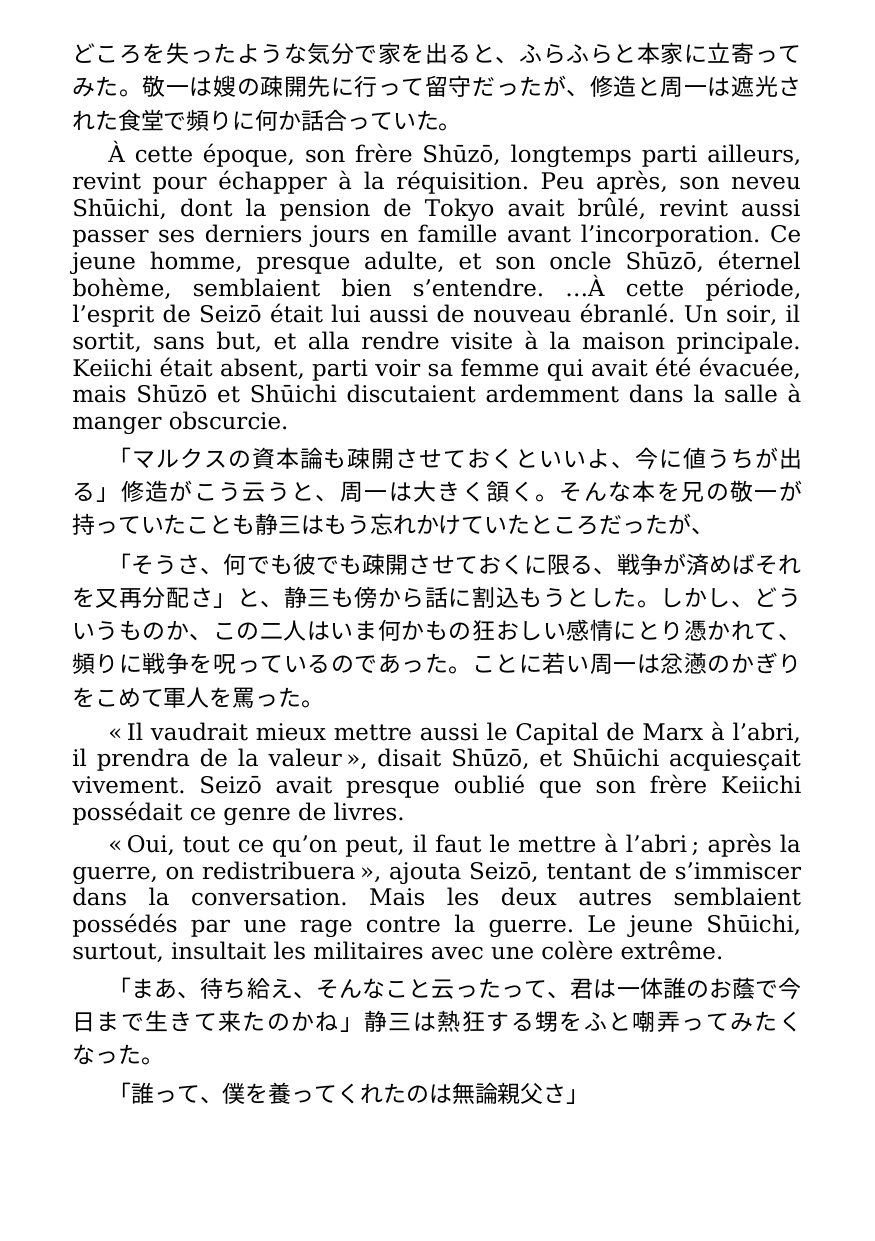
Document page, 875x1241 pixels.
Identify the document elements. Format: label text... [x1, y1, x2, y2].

text À cette époque, son frère Shūzō, longtemps parti ailleurs, revint pour échapper à la réquisition. Peu après, son neveu Shūichi, dont la pension de Tokyo avait brûlé, revint aussi passer ses derniers jours en famille avant l’incorporation. Ce jeune homme, presque adulte, et son oncle Shūzō, éternel bohème, semblaient bien s’entendre. …À cette période, l’esprit de Seizō était lui aussi de nouveau ébranlé. Un soir, il sortit, sans but, et alla rendre visite à la maison principale. Keiichi était absent, parti voir sa femme qui avait été évacuée, mais Shūzō et Shūichi discutaient ardemment dans la salle à manger obscurcie. [72, 142, 802, 435]
text « Il vaudrait mieux mettre aussi le Capital de Marx à l’abri, il prendra de la valeur », disait Shūzō, et Shūichi acquiesçait vivement. Seizō avait presque oublié que son frère Keiichi possédait ce genre de livres. [72, 719, 802, 825]
text 「まあ、待ち給え、そんなこと云ったって、君は一体誰のお蔭で今日まで生きて来たのかね」静三は熱狂する甥をふと嘲弄ってみたくなった。 [72, 971, 802, 1070]
text 「マルクスの資本論も疎開させておくといいよ、今に値うちが出る」修造がこう云うと、周一は大きく頷く。そんな本を兄の敬一が持っていたことも静三はもう忘れかけていたところだったが、 [72, 441, 802, 541]
text 「そうさ、何でも彼でも疎開させておくに限る、戦争が済めばそれを又再分配さ」と、静三も傍から話に割込もうとした。しかし、どういうものか、この二人はいま何かもの狂おしい感情にとり憑かれて、頻りに戦争を呪っているのであった。ことに若い周一は忿懣のかぎりをこめて軍人を罵った。 [72, 547, 802, 713]
text 「誰って、僕を養ってくれたのは無論親父さ」 [72, 1076, 802, 1109]
text どころを失ったような気分で家を出ると、ふらふらと本家に立寄ってみた。敬一は嫂の疎開先に行って留守だったが、修造と周一は遮光された食堂で頻りに何か話合っていた。 [72, 36, 802, 136]
text « Oui, tout ce qu’on peut, il faut le mettre à l’abri ; après la guerre, on redistribuera », ajouta Seizō, tentant de s’immiscer dans la conversation. Mais les deux autres semblaient possédés par une rage contre la guerre. Le jeune Shūichi, surtout, insultait les militaires avec une colère extrême. [72, 831, 802, 964]
